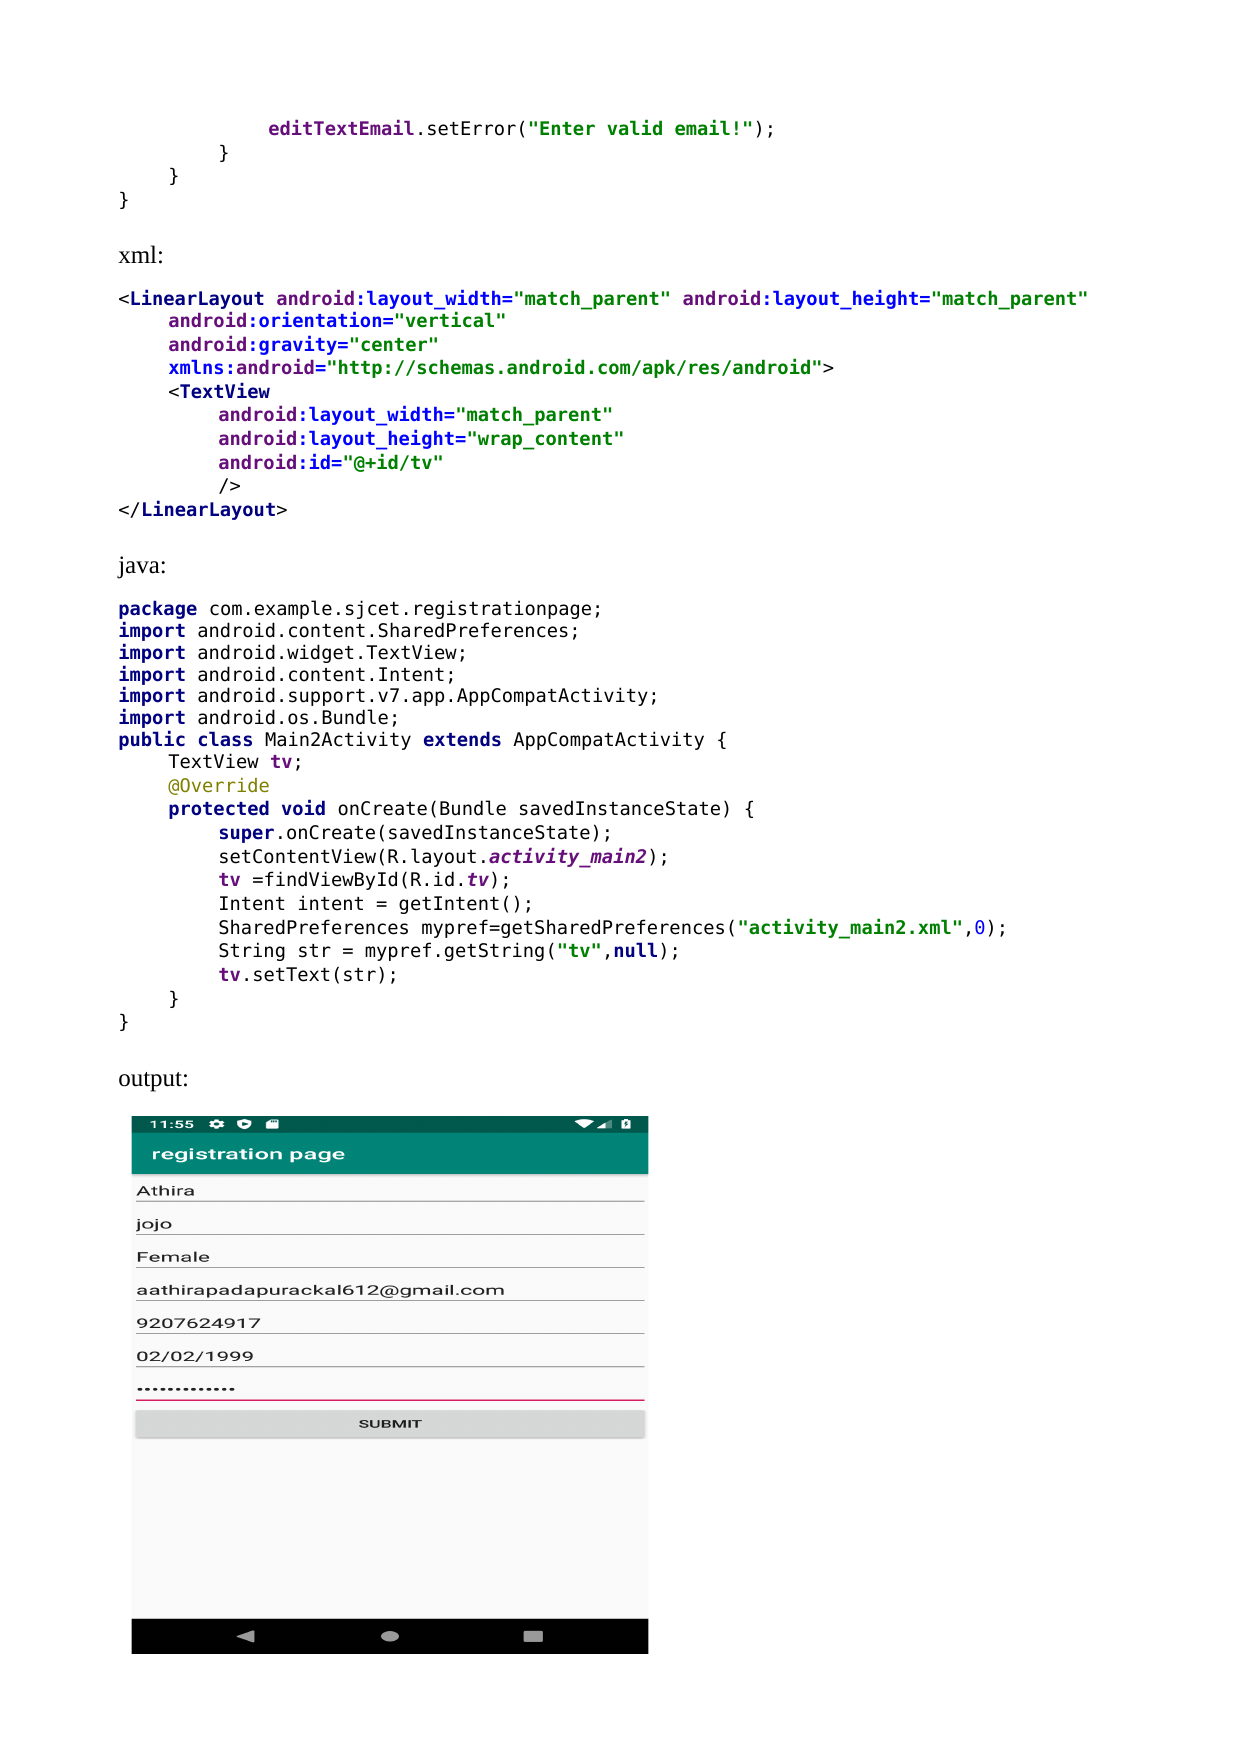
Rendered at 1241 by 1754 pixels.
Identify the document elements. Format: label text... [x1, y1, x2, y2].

text <TextView [118, 381, 1122, 404]
text public class Main2Activity extends AppCompatActivity { [118, 729, 1122, 751]
text super.onCreate(savedInstanceState); [118, 822, 1122, 846]
text android:layout_height="wrap_content" [118, 428, 1122, 452]
text output: [118, 1063, 1122, 1091]
text android:gravity="center" [118, 333, 1122, 357]
text } [118, 988, 1122, 1011]
text TextView tv; [118, 751, 1122, 775]
text Intent intent = getIntent(); [118, 893, 1122, 917]
text </LinearLayout> [118, 499, 1122, 521]
picture [131, 1116, 649, 1654]
text android:orientation="vertical" [118, 310, 1122, 333]
text xml: [118, 240, 1122, 269]
text import android.content.Intent; [118, 664, 1122, 686]
text import android.widget.TextView; [118, 642, 1122, 664]
text @Override [118, 775, 1122, 798]
text import android.support.v7.app.AppCompatActivity; [118, 686, 1122, 707]
text } [118, 142, 1122, 165]
text package com.example.sjcet.registrationpage; [118, 598, 1122, 620]
text <LinearLayout android:layout_width="match_parent" android:layout_height="match_parent" [118, 288, 1122, 310]
text android:id="@+id/tv" [118, 452, 1122, 475]
text import android.os.Bundle; [118, 707, 1122, 729]
text android:layout_width="match_parent" [118, 404, 1122, 428]
text xmlns:android="http://schemas.android.com/apk/res/android"> [118, 357, 1122, 381]
text protected void onCreate(Bundle savedInstanceState) { [118, 798, 1122, 822]
text /> [118, 475, 1122, 499]
text } [118, 165, 1122, 189]
text java: [118, 550, 1122, 579]
text tv.setText(str); [118, 964, 1122, 988]
text tv =findViewById(R.id.tv); [118, 869, 1122, 893]
text editTextEmail.setError("Enter valid email!"); [118, 118, 1122, 142]
text SharedPreferences mypref=getSharedPreferences("activity_main2.xml",0); [118, 917, 1122, 940]
text String str = mypref.getString("tv",null); [118, 940, 1122, 964]
text } [118, 1011, 1122, 1033]
text } [118, 189, 1122, 211]
text import android.content.SharedPreferences; [118, 620, 1122, 642]
text setContentView(R.layout.activity_main2); [118, 846, 1122, 869]
